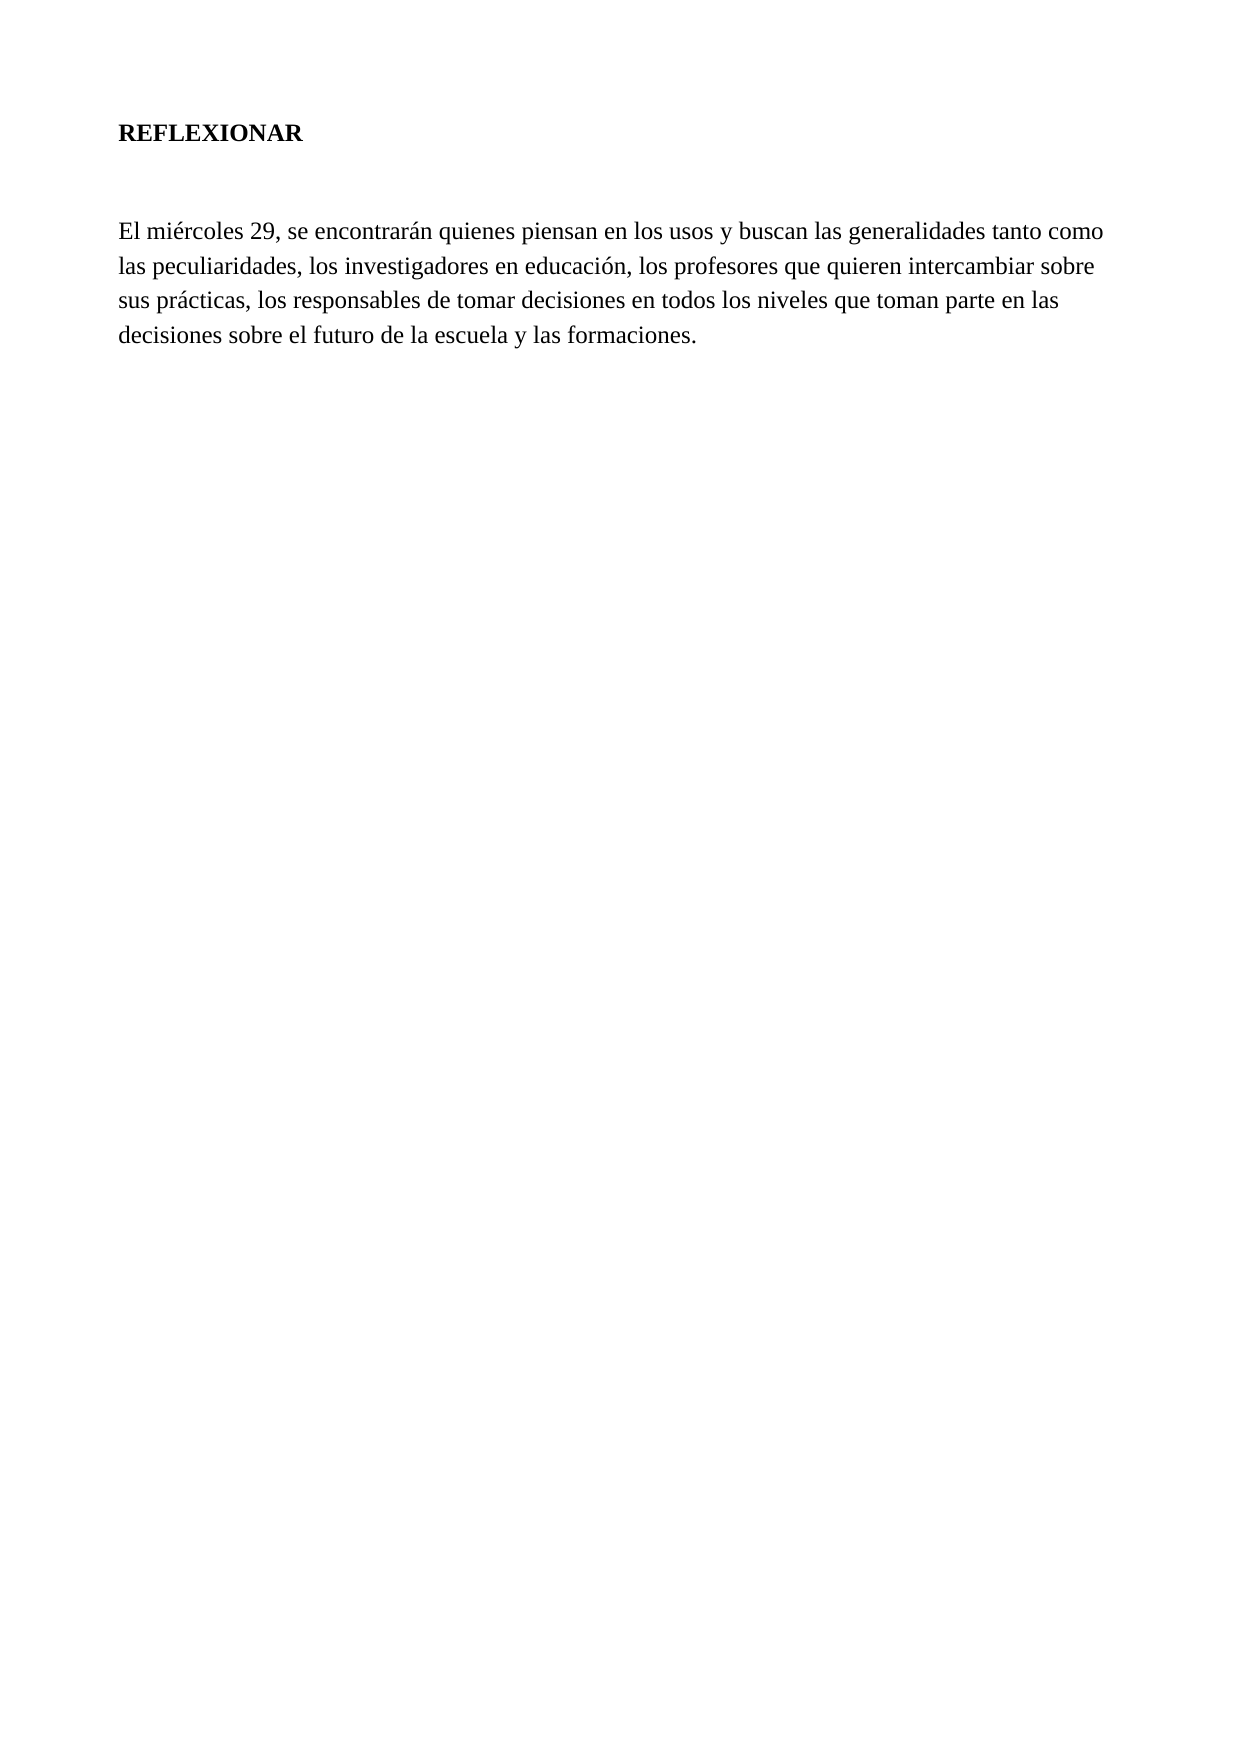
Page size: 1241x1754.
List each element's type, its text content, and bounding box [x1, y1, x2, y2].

text El miércoles 29, se encontrarán quienes piensan en los usos y buscan las generalidades tanto como las peculiaridades, los investigadores en educación, los profesores que quieren intercambiar sobre sus prácticas, los responsables de tomar decisiones en todos los niveles que toman parte en las decisiones sobre el futuro de la escuela y las formaciones. [118, 216, 1122, 348]
text REFLEXIONAR [118, 118, 1122, 147]
